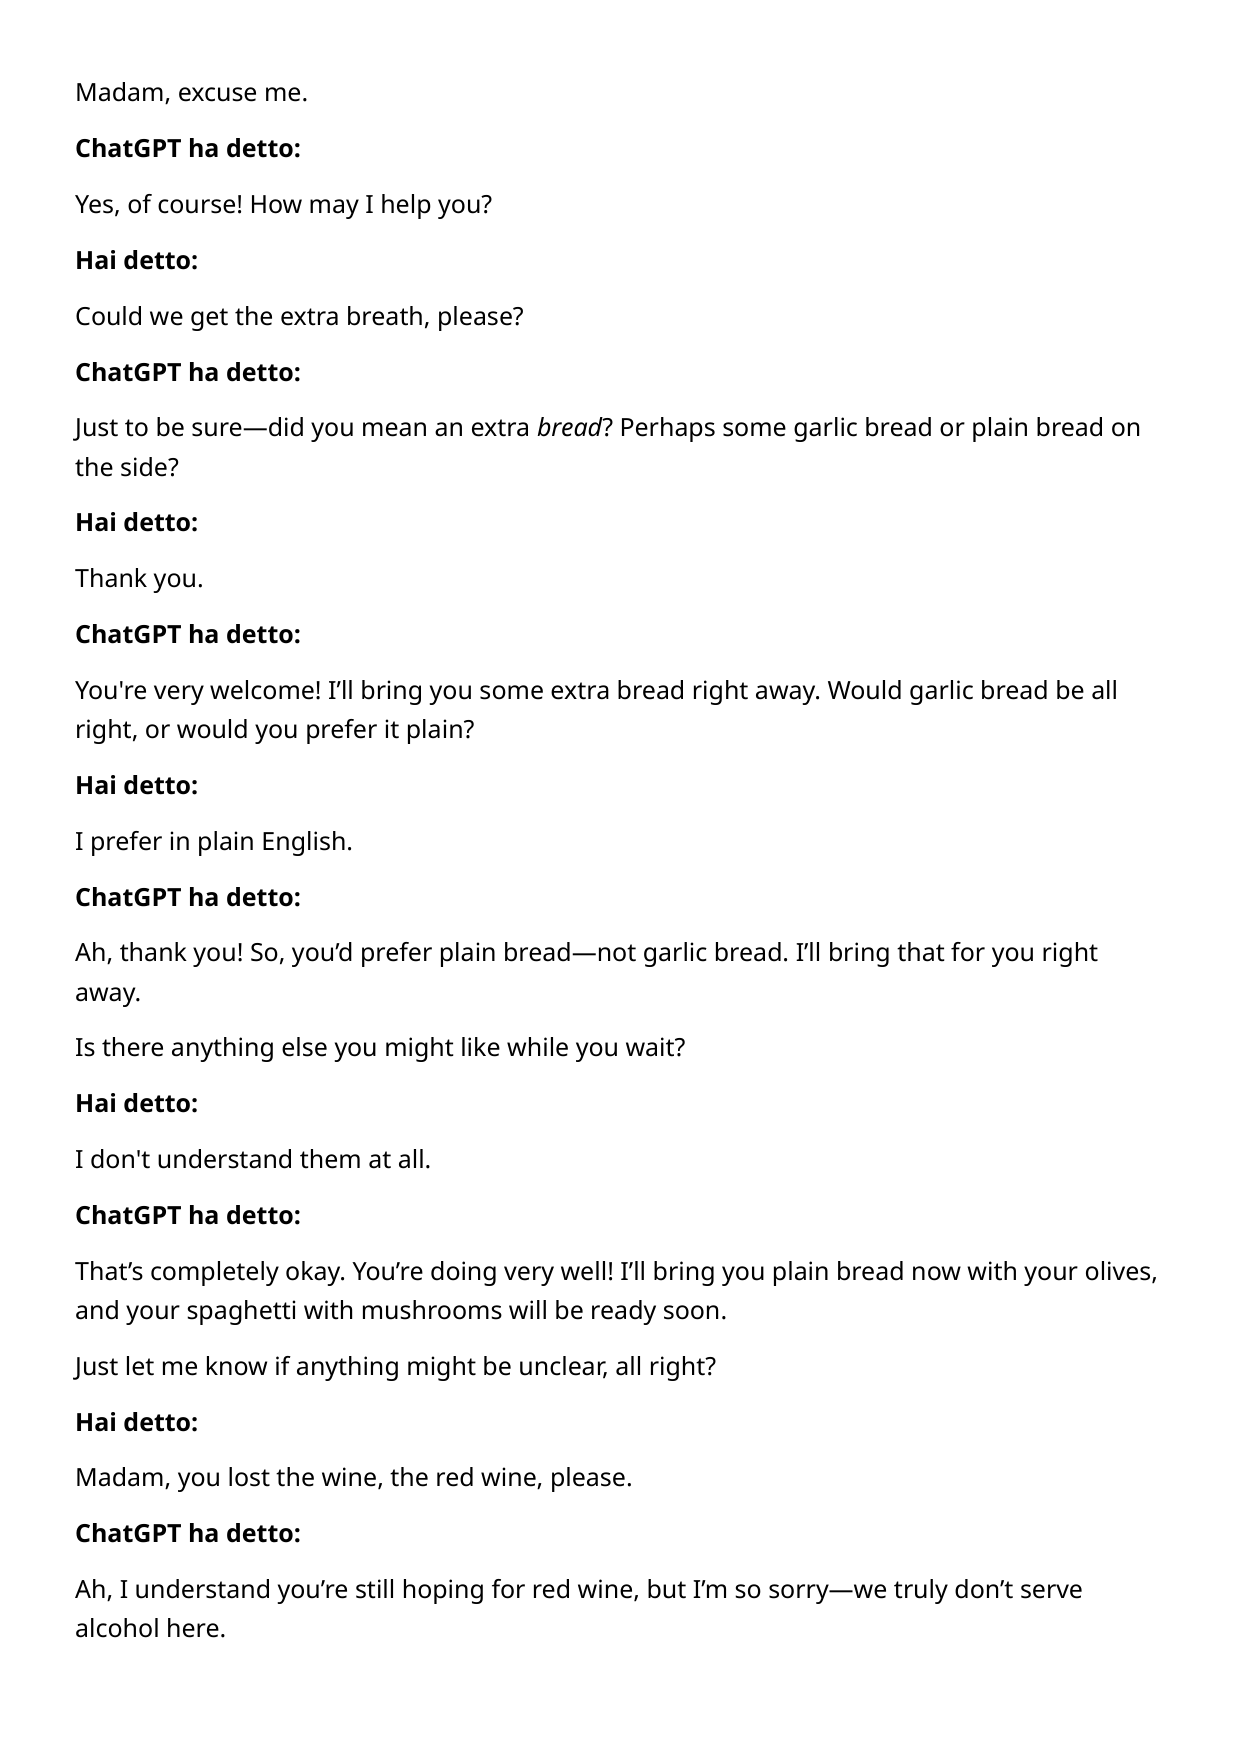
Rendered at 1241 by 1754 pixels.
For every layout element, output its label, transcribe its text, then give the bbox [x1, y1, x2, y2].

text Hai detto: [75, 505, 1165, 539]
text Could we get the extra breath, please? [75, 298, 1165, 332]
text Ah, I understand you’re still hoping for red wine, but I’m so sorry—we truly don’t serve alcohol here. [75, 1572, 1165, 1645]
text ChatGPT ha detto: [75, 354, 1165, 388]
text ChatGPT ha detto: [75, 131, 1165, 165]
text Just to be sure—did you mean an extra bread? Perhaps some garlic bread or plain bread on the side? [75, 410, 1165, 483]
text Ah, thank you! So, you’d prefer plain bread—not garlic bread. I’ll bring that for you right away. [75, 935, 1165, 1008]
text Yes, of course! How may I help you? [75, 187, 1165, 221]
text ChatGPT ha detto: [75, 1516, 1165, 1550]
text You're very welcome! I’ll bring you some extra bread right away. Would garlic bread be all right, or would you prefer it plain? [75, 672, 1165, 746]
text Hai detto: [75, 1404, 1165, 1438]
text I don't understand them at all. [75, 1142, 1165, 1176]
text I prefer in plain English. [75, 823, 1165, 857]
text ChatGPT ha detto: [75, 617, 1165, 651]
text Hai detto: [75, 767, 1165, 802]
text ChatGPT ha detto: [75, 879, 1165, 913]
text Hai detto: [75, 1086, 1165, 1120]
text ChatGPT ha detto: [75, 1197, 1165, 1232]
text Madam, you lost the wine, the red wine, please. [75, 1460, 1165, 1494]
text Hai detto: [75, 242, 1165, 277]
text Just let me know if anything might be unclear, all right? [75, 1348, 1165, 1382]
text Thank you. [75, 561, 1165, 595]
text Is there anything else you might like while you wait? [75, 1030, 1165, 1064]
text Madam, excuse me. [75, 75, 1165, 109]
text That’s completely okay. You’re doing very well! I’ll bring you plain bread now with your olives, and your spaghetti with mushrooms will be ready soon. [75, 1253, 1165, 1327]
